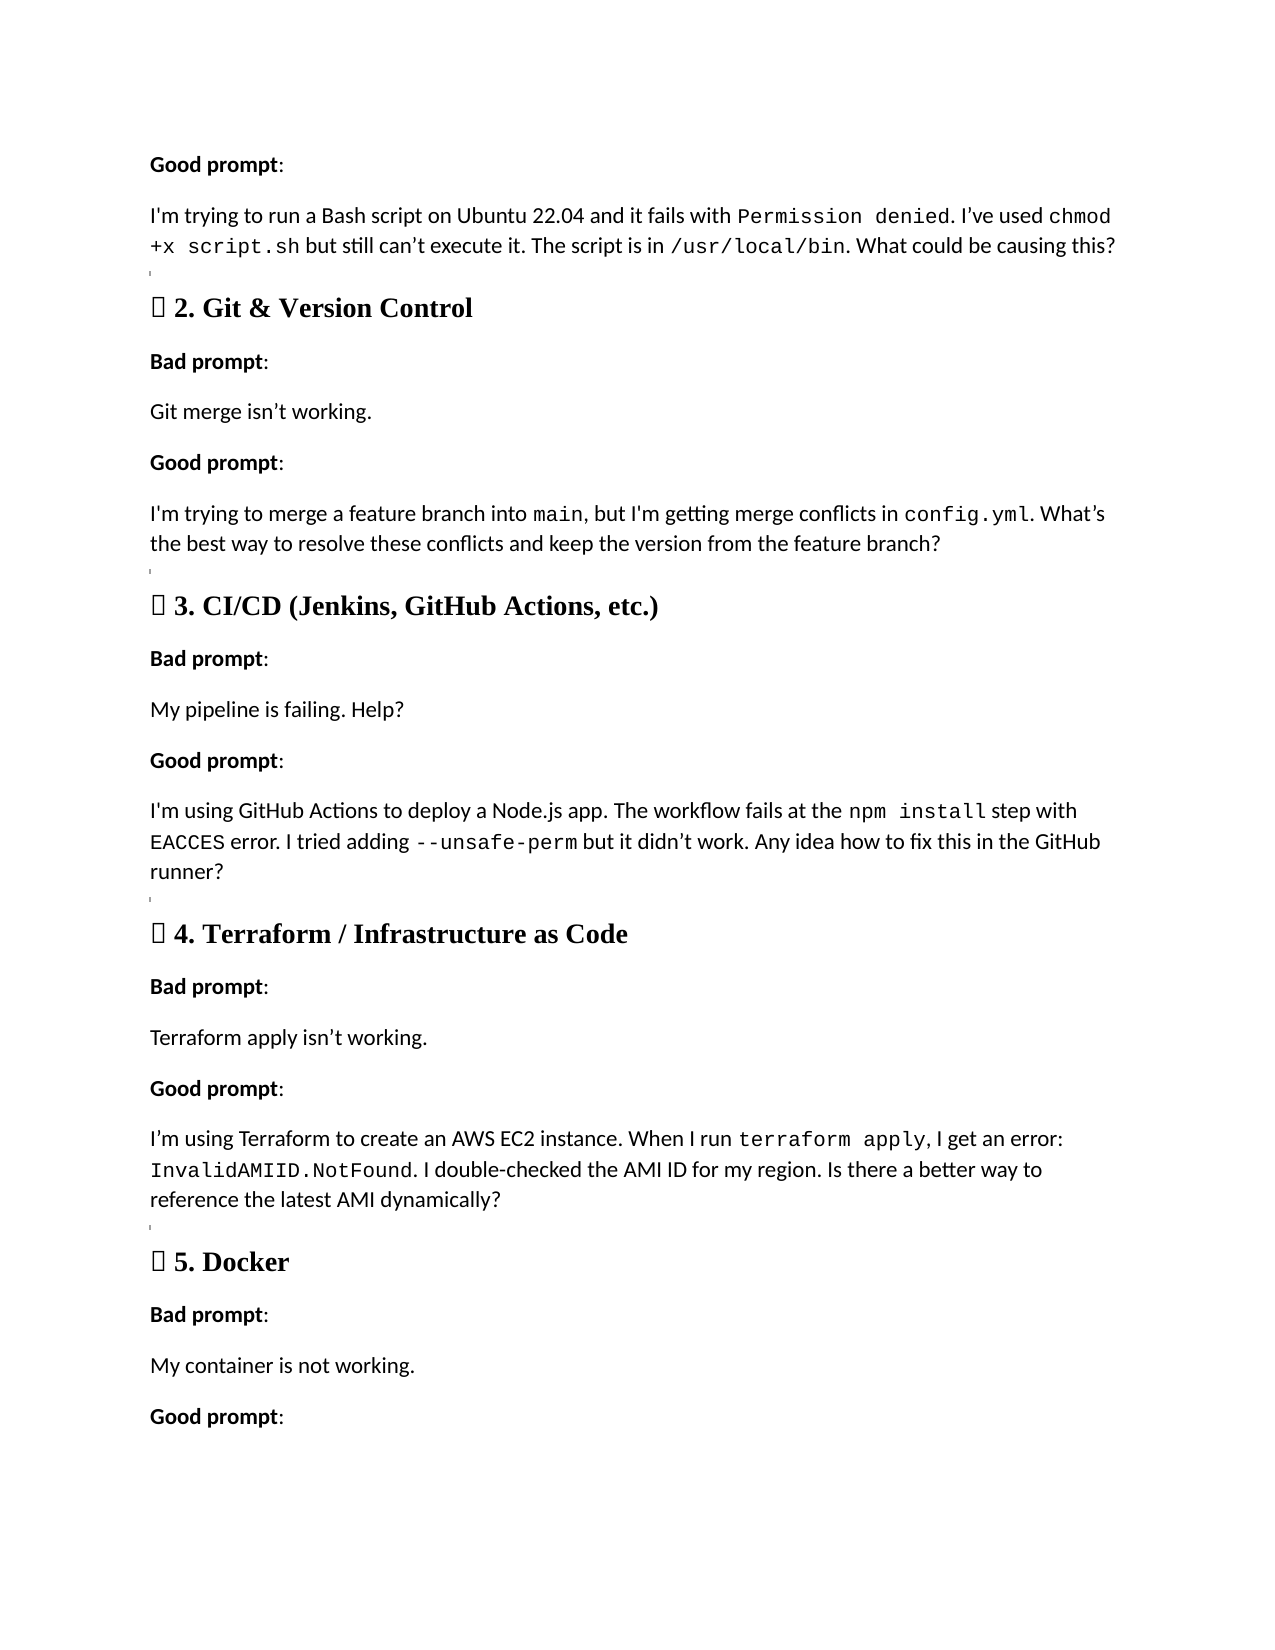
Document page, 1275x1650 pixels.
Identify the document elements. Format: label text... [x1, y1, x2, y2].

text My container is not working. [150, 1351, 1125, 1379]
text Bad prompt: [150, 1300, 1125, 1328]
text I’m using Terraform to create an AWS EC2 instance. When I run terraform apply, I get an error: InvalidAMIID.NotFound. I double-checked the AMI ID for my region. Is there a better way to reference the latest AMI dynamically? [150, 1124, 1125, 1213]
text Good prompt: [150, 150, 1125, 178]
text Good prompt: [150, 448, 1125, 476]
text Terraform apply isn’t working. [150, 1023, 1125, 1051]
text My pipeline is failing. Help? [150, 695, 1125, 723]
subtitle ✅ 2. Git & Version Control [150, 288, 1125, 326]
text I'm trying to merge a feature branch into main, but I'm getting merge conflicts in config.yml. What’s the best way to resolve these conflicts and keep the version from the feature branch? [150, 499, 1125, 557]
text Good prompt: [150, 746, 1125, 774]
subtitle ✅ 4. Terraform / Infrastructure as Code [150, 913, 1125, 952]
text I'm trying to run a Bash script on Ubuntu 22.04 and it fails with Permission denied. I’ve used chmod +x script.sh but still can’t execute it. The script is in /usr/local/bin. What could be causing this? [150, 201, 1125, 260]
subtitle ✅ 5. Docker [150, 1241, 1125, 1279]
text Bad prompt: [150, 347, 1125, 375]
text I'm using GitHub Actions to deploy a Node.js app. The workflow fails at the npm install step with EACCES error. I tried adding --unsafe-perm but it didn’t work. Any idea how to fix this in the GitHub runner? [150, 797, 1125, 885]
text Bad prompt: [150, 972, 1125, 1000]
text Good prompt: [150, 1402, 1125, 1430]
subtitle ✅ 3. CI/CD (Jenkins, GitHub Actions, etc.) [150, 585, 1125, 623]
text Bad prompt: [150, 644, 1125, 672]
text Git merge isn’t working. [150, 397, 1125, 426]
text Good prompt: [150, 1074, 1125, 1102]
